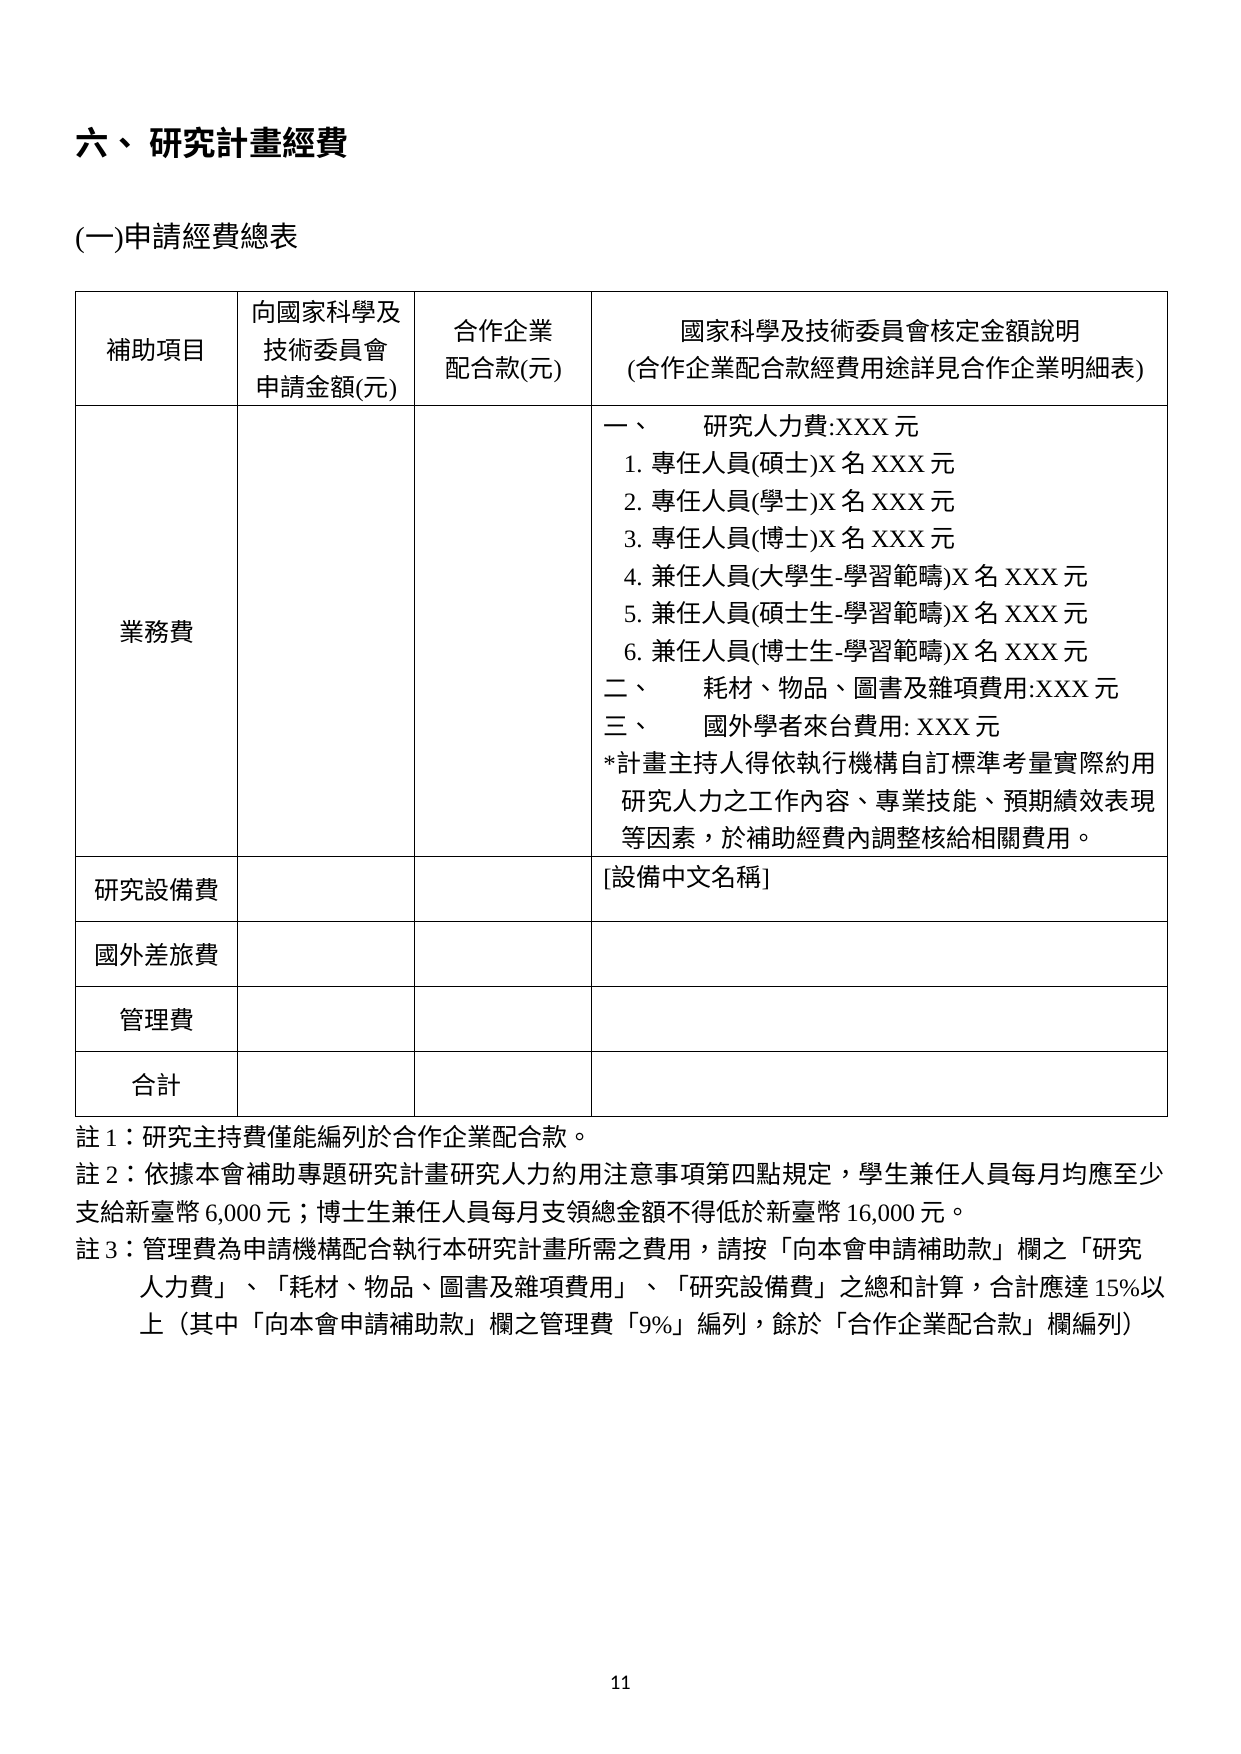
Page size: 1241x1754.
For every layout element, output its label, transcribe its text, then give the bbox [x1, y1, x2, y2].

table_header 國家科學及技術委員會核定金額說明 (合作企業配合款經費用途詳見合作企業明細表) [592, 292, 1167, 404]
table_cell 研究設備費 [76, 857, 237, 921]
table_cell [592, 922, 1167, 986]
table_cell [415, 857, 591, 921]
table_header 向國家科學及技術委員會 申請金額(元) [238, 292, 414, 404]
text (一)申請經費總表 [75, 197, 1165, 272]
text 註2：依據本會補助專題研究計畫研究人力約用注意事項第四點規定，學生兼任人員每月均應至少支給新臺幣6,000元；博士生兼任人員每月支領總金額不得低於新臺幣16,000元。 [75, 1154, 1165, 1229]
table_cell 研究人力費:XXX元 專任人員(碩士)X名XXX元 專任人員(學士)X名XXX元 專任人員(博士)X名XXX元 兼任人員(大學生-學習範疇)X名XXX元 兼任人員(碩士生-學習範疇)X名XXX元 兼任人員(博士生-學習範疇)X名XXX元 耗材、物品、圖書及雜項費用:XXX元 國外學者來台費用: XXX元 *計畫主持人得依執行機構自訂標準考量實際約用研究人力之工作內容、專業技能、預期績效表現等因素，於補助經費內調整核給相關費用。 [592, 406, 1167, 856]
table_cell [415, 987, 591, 1051]
table_cell 管理費 [76, 987, 237, 1051]
table_cell [238, 1052, 414, 1116]
table_cell [238, 406, 414, 856]
table_cell 國外差旅費 [76, 922, 237, 986]
table_cell [238, 857, 414, 921]
table_cell [415, 922, 591, 986]
subtitle 研究計畫經費 [75, 103, 1165, 178]
table_header 補助項目 [76, 292, 237, 404]
table_cell [592, 987, 1167, 1051]
table_cell 合計 [76, 1052, 237, 1116]
text 註1：研究主持費僅能編列於合作企業配合款。 [75, 1117, 1165, 1154]
table_cell [238, 987, 414, 1051]
table_cell [592, 1052, 1167, 1116]
text 註3：管理費為申請機構配合執行本研究計畫所需之費用，請按「向本會申請補助款」欄之「研究人力費」、「耗材、物品、圖書及雜項費用」、「研究設備費」之總和計算，合計應達15%以上（其中「向本會申請補助款」欄之管理費「9%」編列，餘於「合作企業配合款」欄編列） [75, 1229, 1165, 1342]
table_cell 業務費 [76, 406, 237, 856]
table_cell [415, 406, 591, 856]
table_header 合作企業 配合款(元) [415, 292, 591, 404]
table_cell [238, 922, 414, 986]
table_cell [415, 1052, 591, 1116]
table_cell [設備中文名稱] [592, 857, 1167, 921]
